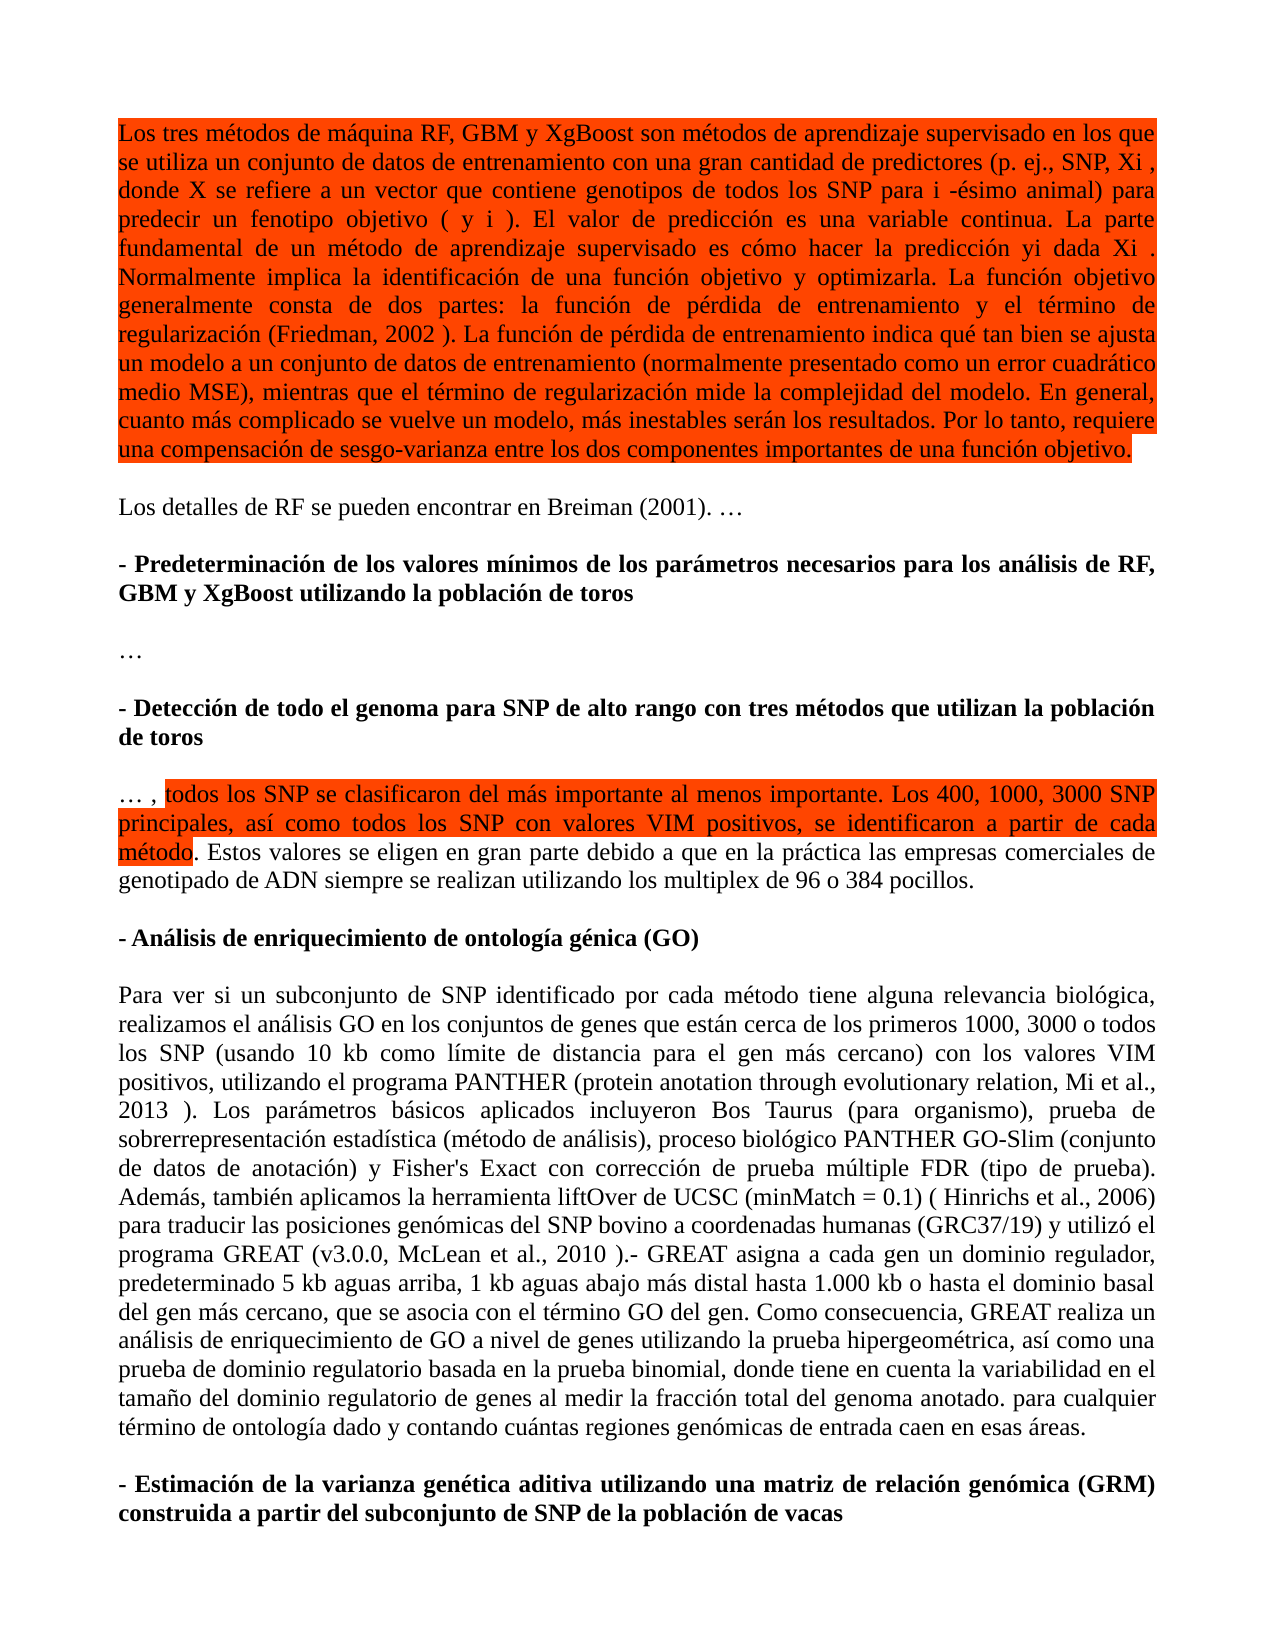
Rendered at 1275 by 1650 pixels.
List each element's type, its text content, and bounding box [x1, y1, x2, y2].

text - Análisis de enriquecimiento de ontología génica (GO) [118, 923, 1157, 952]
text Los detalles de RF se pueden encontrar en Breiman (2001). … [118, 492, 1157, 521]
text Los tres métodos de máquina RF, GBM y XgBoost son métodos de aprendizaje supervisado en los que se utiliza un conjunto de datos de entrenamiento con una gran cantidad de predictores (p. ej., SNP, Xi , donde X se refiere a un vector que contiene genotipos de todos los SNP para i -ésimo animal) para predecir un fenotipo objetivo ( y i ). El valor de predicción es una variable continua. La parte fundamental de un método de aprendizaje supervisado es cómo hacer la predicción yi dada Xi . Normalmente implica la identificación de una función objetivo y optimizarla. La función objetivo generalmente consta de dos partes: la función de pérdida de entrenamiento y el término de regularización (Friedman, 2002 ). La función de pérdida de entrenamiento indica qué tan bien se ajusta un modelo a un conjunto de datos de entrenamiento (normalmente presentado como un error cuadrático medio MSE), mientras que el término de regularización mide la complejidad del modelo. En general, cuanto más complicado se vuelve un modelo, más inestables serán los resultados. Por lo tanto, requiere una compensación de sesgo-varianza entre los dos componentes importantes de una función objetivo. [118, 118, 1157, 463]
text - Estimación de la varianza genética aditiva utilizando una matriz de relación genómica (GRM) construida a partir del subconjunto de SNP de la población de vacas [118, 1469, 1157, 1527]
text … , todos los SNP se clasificaron del más importante al menos importante. Los 400, 1000, 3000 SNP principales, así como todos los SNP con valores VIM positivos, se identificaron a partir de cada método. Estos valores se eligen en gran parte debido a que en la práctica las empresas comerciales de genotipado de ADN siempre se realizan utilizando los multiplex de 96 o 384 pocillos. [118, 779, 1157, 894]
text - Predeterminación de los valores mínimos de los parámetros necesarios para los análisis de RF, GBM y XgBoost utilizando la población de toros [118, 549, 1157, 607]
text - Detección de todo el genoma para SNP de alto rango con tres métodos que utilizan la población de toros [118, 693, 1157, 751]
text Para ver si un subconjunto de SNP identificado por cada método tiene alguna relevancia biológica, realizamos el análisis GO en los conjuntos de genes que están cerca de los primeros 1000, 3000 o todos los SNP (usando 10 kb como límite de distancia para el gen más cercano) con los valores VIM positivos, utilizando el programa PANTHER (protein anotation through evolutionary relation, Mi et al., 2013 ). Los parámetros básicos aplicados incluyeron Bos Taurus (para organismo), prueba de sobrerrepresentación estadística (método de análisis), proceso biológico PANTHER GO-Slim (conjunto de datos de anotación) y Fisher's Exact con corrección de prueba múltiple FDR (tipo de prueba). Además, también aplicamos la herramienta liftOver de UCSC (minMatch = 0.1) ( Hinrichs et al., 2006) para traducir las posiciones genómicas del SNP bovino a coordenadas humanas (GRC37/19) y utilizó el programa GREAT (v3.0.0, McLean et al., 2010 ).- GREAT asigna a cada gen un dominio regulador, predeterminado 5 kb aguas arriba, 1 kb aguas abajo más distal hasta 1.000 kb o hasta el dominio basal del gen más cercano, que se asocia con el término GO del gen. Como consecuencia, GREAT realiza un análisis de enriquecimiento de GO a nivel de genes utilizando la prueba hipergeométrica, así como una prueba de dominio regulatorio basada en la prueba binomial, donde tiene en cuenta la variabilidad en el tamaño del dominio regulatorio de genes al medir la fracción total del genoma anotado. para cualquier término de ontología dado y contando cuántas regiones genómicas de entrada caen en esas áreas. [118, 981, 1157, 1441]
text … [118, 636, 1157, 664]
